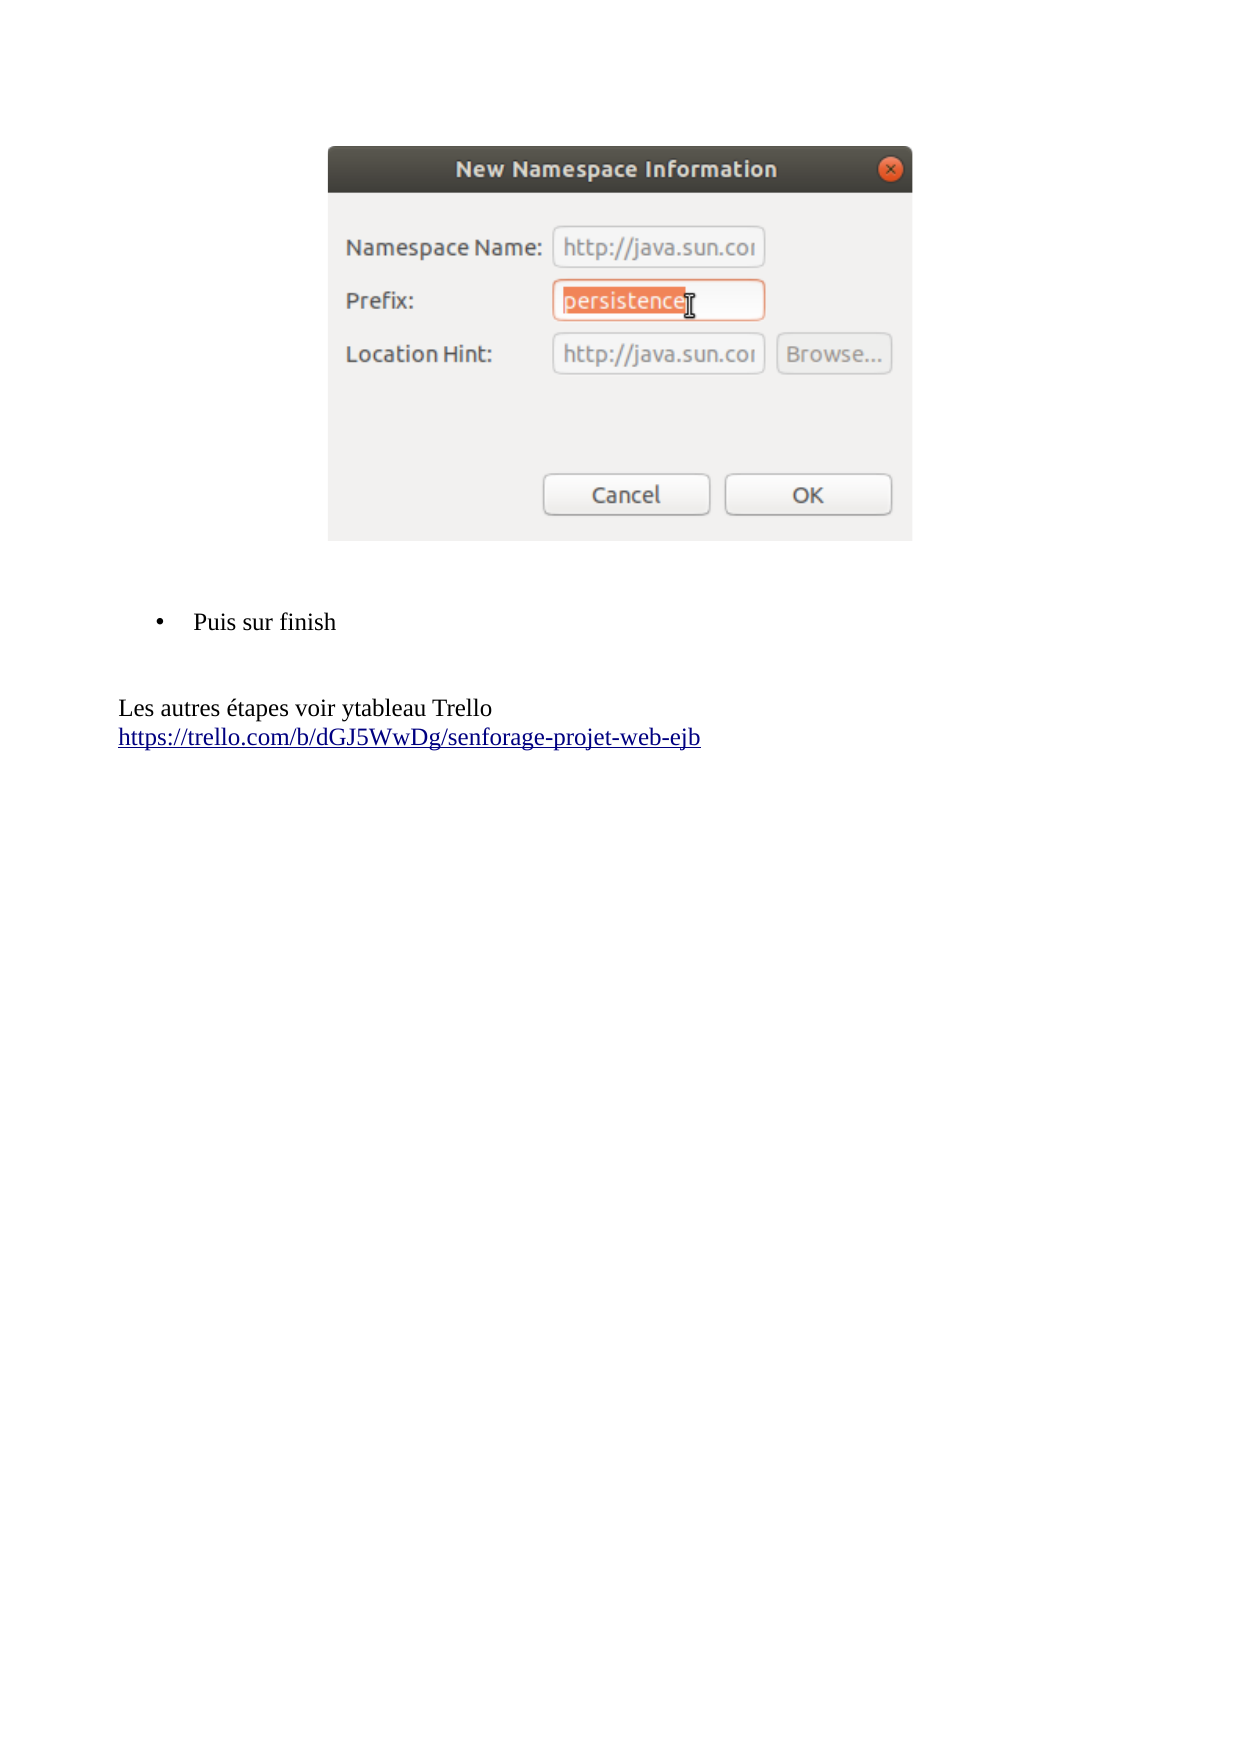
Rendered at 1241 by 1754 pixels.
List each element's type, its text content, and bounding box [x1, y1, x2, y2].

text https://trello.com/b/dGJ5WwDg/senforage-projet-web-ejb [118, 722, 1122, 751]
list Puis sur finish [156, 607, 1122, 636]
text Les autres étapes voir ytableau Trello [118, 693, 1122, 722]
picture [327, 146, 913, 541]
